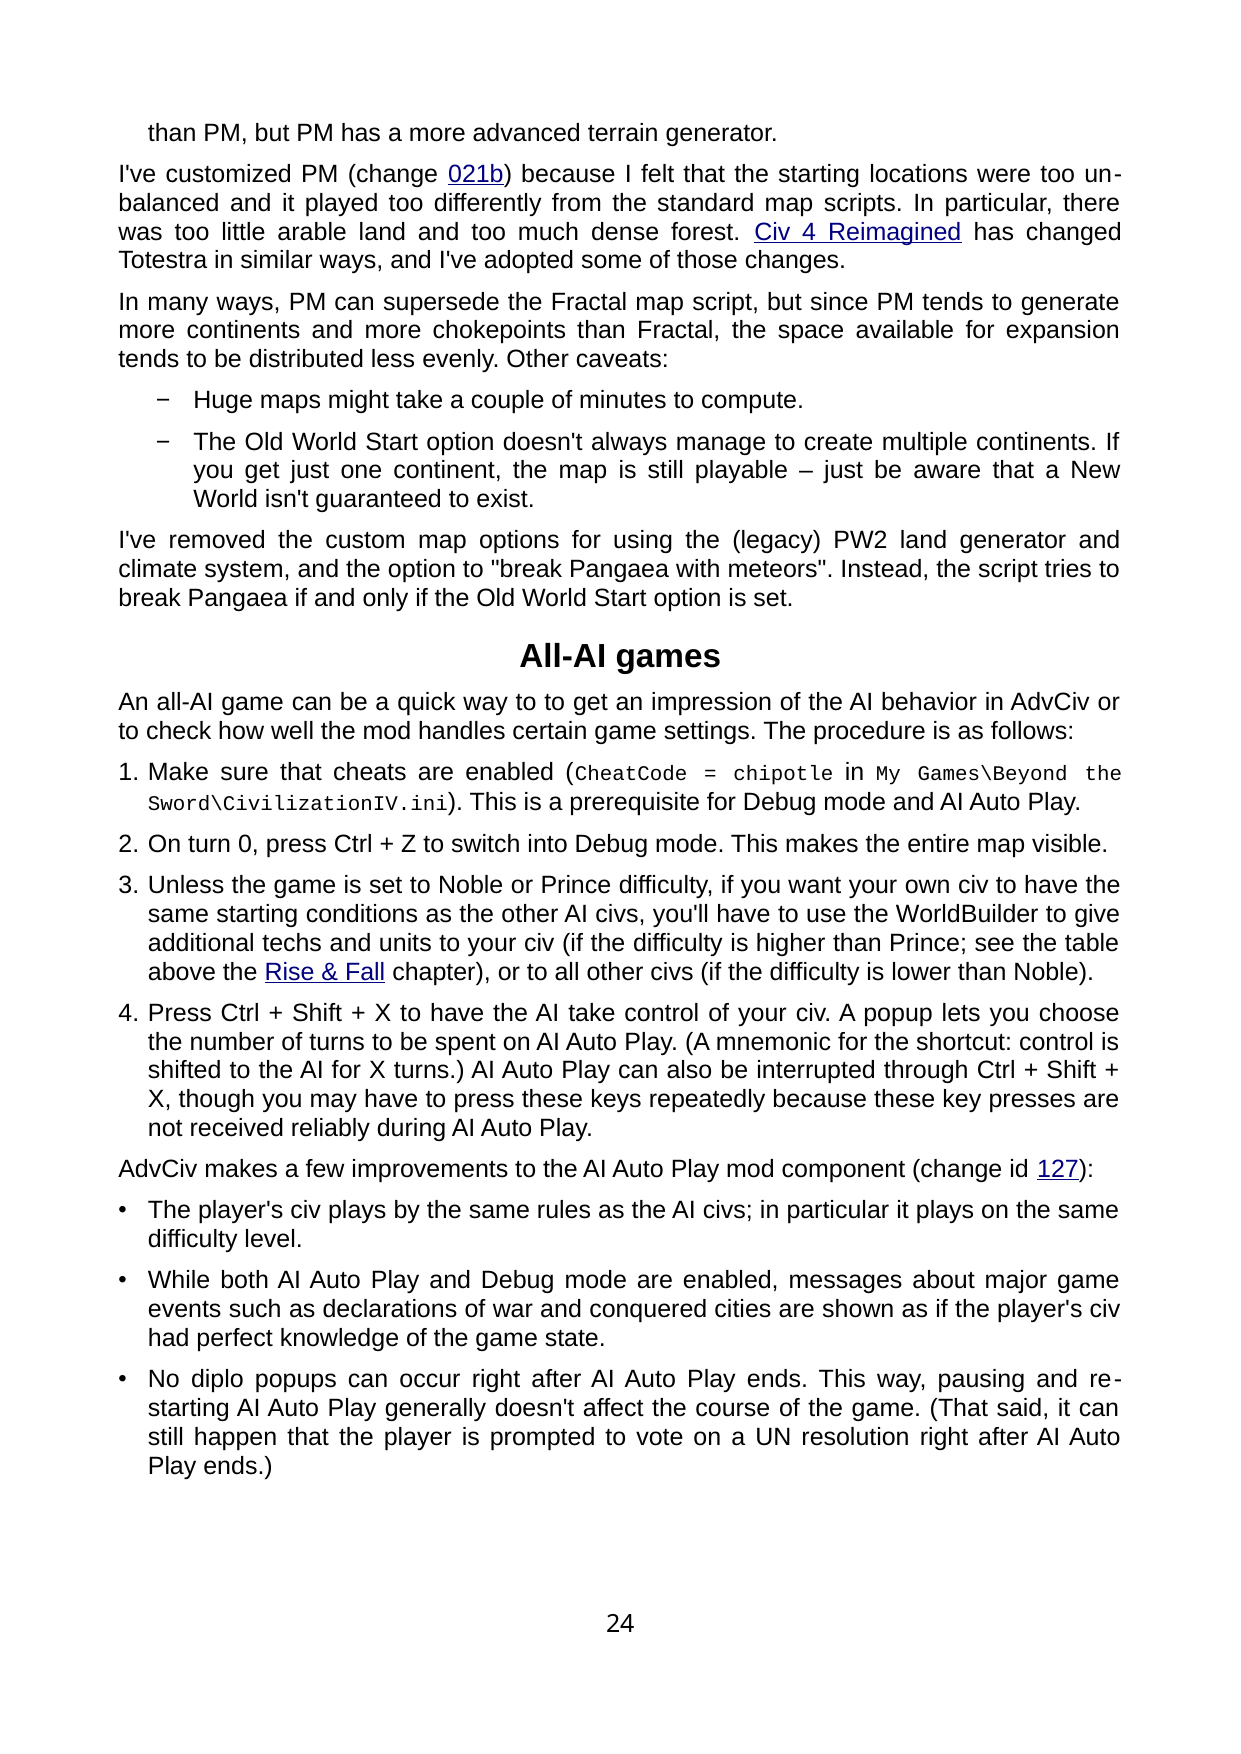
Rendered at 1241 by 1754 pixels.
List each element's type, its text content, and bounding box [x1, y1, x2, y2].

list The player's civ plays by the same rules as the AI civs; in particular it plays on the same difficulty level. [118, 1195, 1122, 1253]
list No diplo popups can occur right after AI Auto Play ends. This way, pausing and re­starting AI Auto Play generally doesn't affect the course of the game. (That said, it can still happen that the player is prompted to vote on a UN resolution right after AI Auto Play ends.) [118, 1364, 1122, 1479]
list Make sure that cheats are enabled (CheatCode = chipotle in My Games\Beyond the Sword\CivilizationIV.ini). This is a prerequisite for Debug mode and AI Auto Play. [118, 757, 1122, 817]
list On turn 0, press Ctrl + Z to switch into Debug mode. This makes the entire map visible. [118, 829, 1122, 858]
text AdvCiv makes a few improvements to the AI Auto Play mod component (change id 127): [118, 1154, 1122, 1183]
list Unless the game is set to Noble or Prince difficulty, if you want your own civ to have the same starting conditions as the other AI civs, you'll have to use the WorldBuilder to give additional techs and units to your civ (if the difficulty is higher than Prince; see the table above the Rise & Fall chapter), or to all other civs (if the difficulty is lower than Noble). [118, 870, 1122, 985]
subtitle All-AI games [118, 636, 1122, 675]
list Huge maps might take a couple of minutes to compute. [156, 385, 1122, 414]
text An all-AI game can be a quick way to to get an impression of the AI behavior in AdvCiv or to check how well the mod handles certain game settings. The procedure is as follows: [118, 687, 1122, 745]
text I've removed the custom map options for using the (legacy) PW2 land generator and climate system, and the option to "break Pangaea with meteors". Instead, the script tries to break Pangaea if and only if the Old World Start option is set. [118, 525, 1122, 611]
list While both AI Auto Play and Debug mode are enabled, messages about major game events such as declarations of war and conquered cities are shown as if the player's civ had perfect knowledge of the game state. [118, 1266, 1122, 1352]
text In many ways, PM can supersede the Fractal map script, but since PM tends to generate more continents and more chokepoints than Fractal, the space available for expansion tends to be distributed less evenly. Other caveats: [118, 287, 1122, 373]
text I've customized PM (change 021b) because I felt that the starting locations were too un­balanced and it played too differently from the standard map scripts. In particular, there was too little arable land and too much dense forest. Civ 4 Reimagined has changed Totestra in similar ways, and I've adopted some of those changes. [118, 159, 1122, 274]
list The Old World Start option doesn't always manage to create multiple continents. If you get just one continent, the map is still playable – just be aware that a New World isn't guaranteed to exist. [156, 426, 1122, 513]
list Press Ctrl + Shift + X to have the AI take control of your civ. A popup lets you choose the number of turns to be spent on AI Auto Play. (A mnemonic for the shortcut: control is shifted to the AI for X turns.) AI Auto Play can also be interrupted through Ctrl + Shift + X, though you may have to press these keys repeatedly because these key presses are not received reliably during AI Auto Play. [118, 998, 1122, 1142]
list than PM, but PM has a more advanced terrain generator. [118, 118, 1122, 147]
